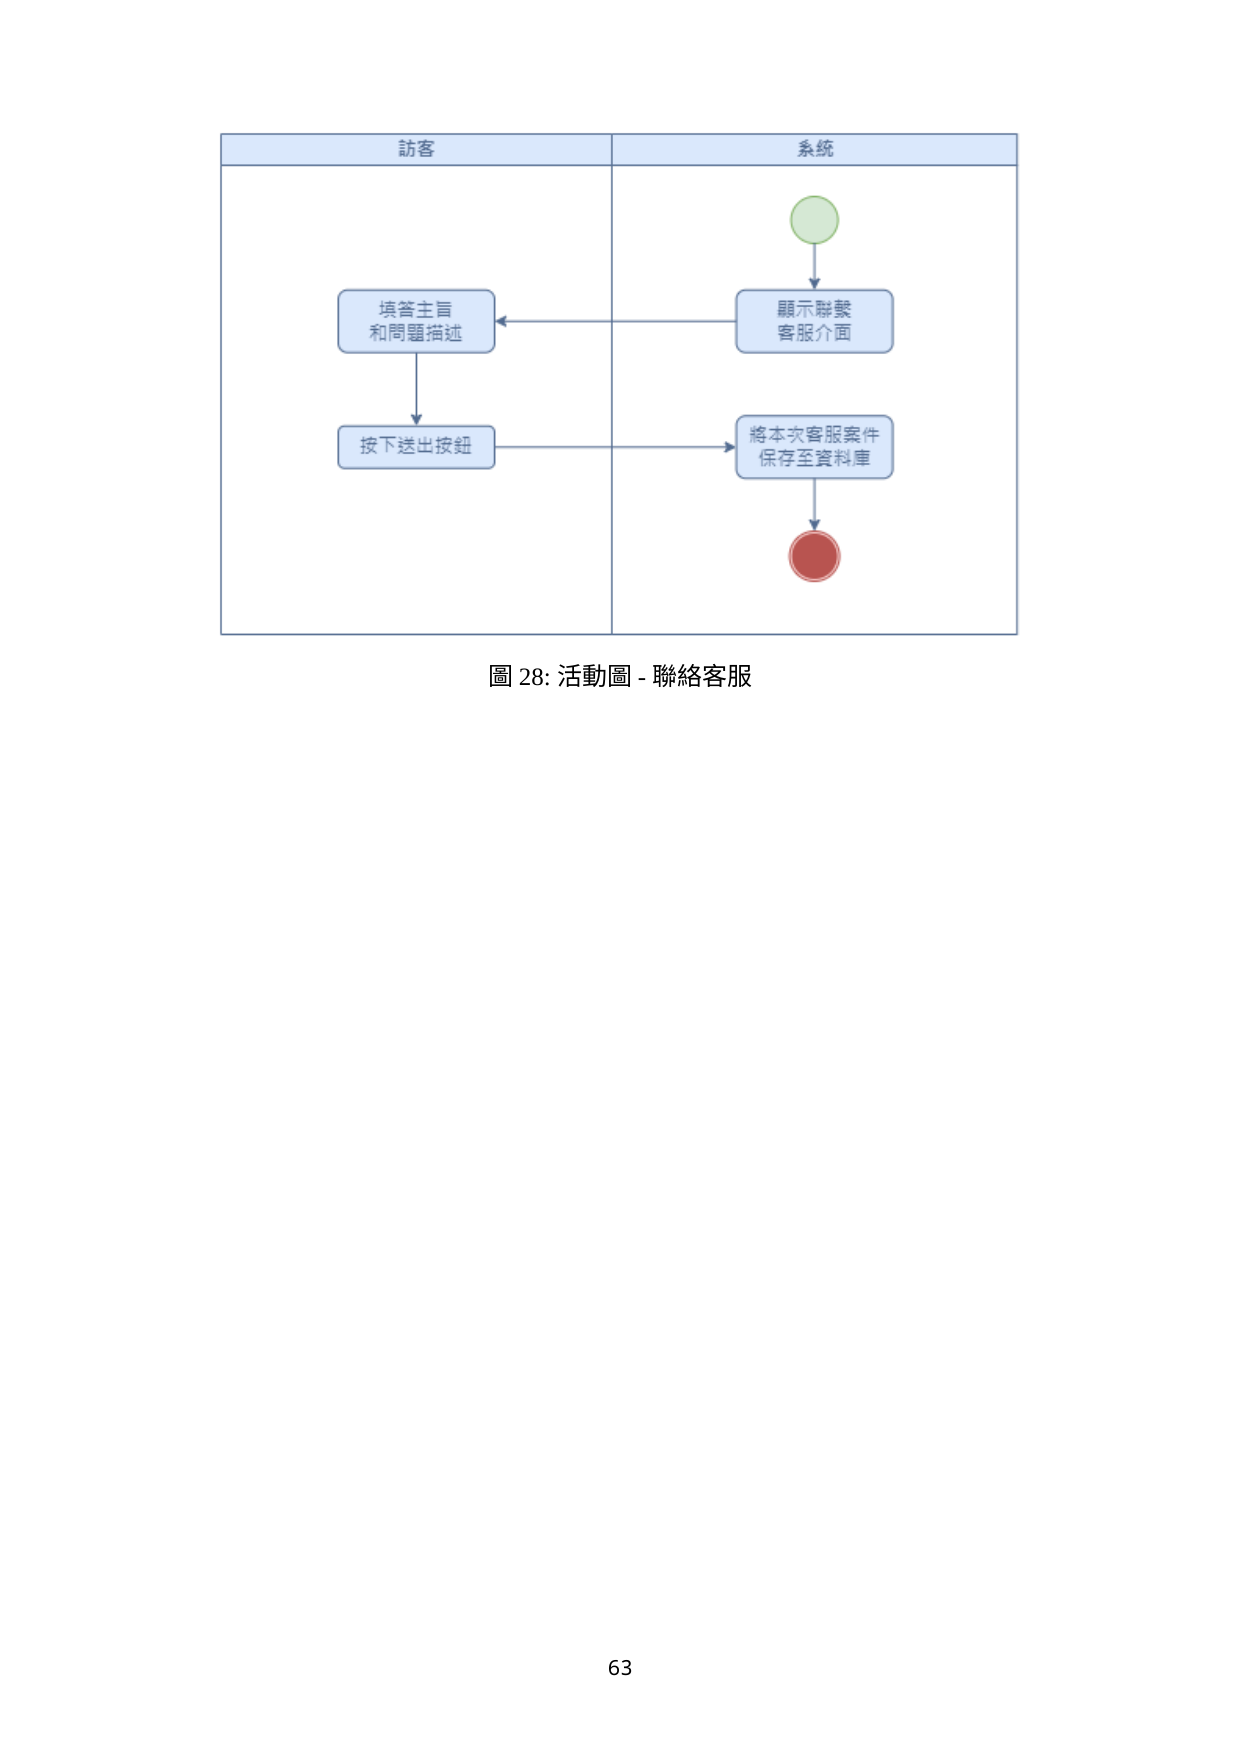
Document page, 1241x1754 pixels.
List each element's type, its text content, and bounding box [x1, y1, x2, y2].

picture [208, 121, 1032, 648]
text 圖 28: 活動圖 - 聯絡客服 [208, 648, 1032, 693]
